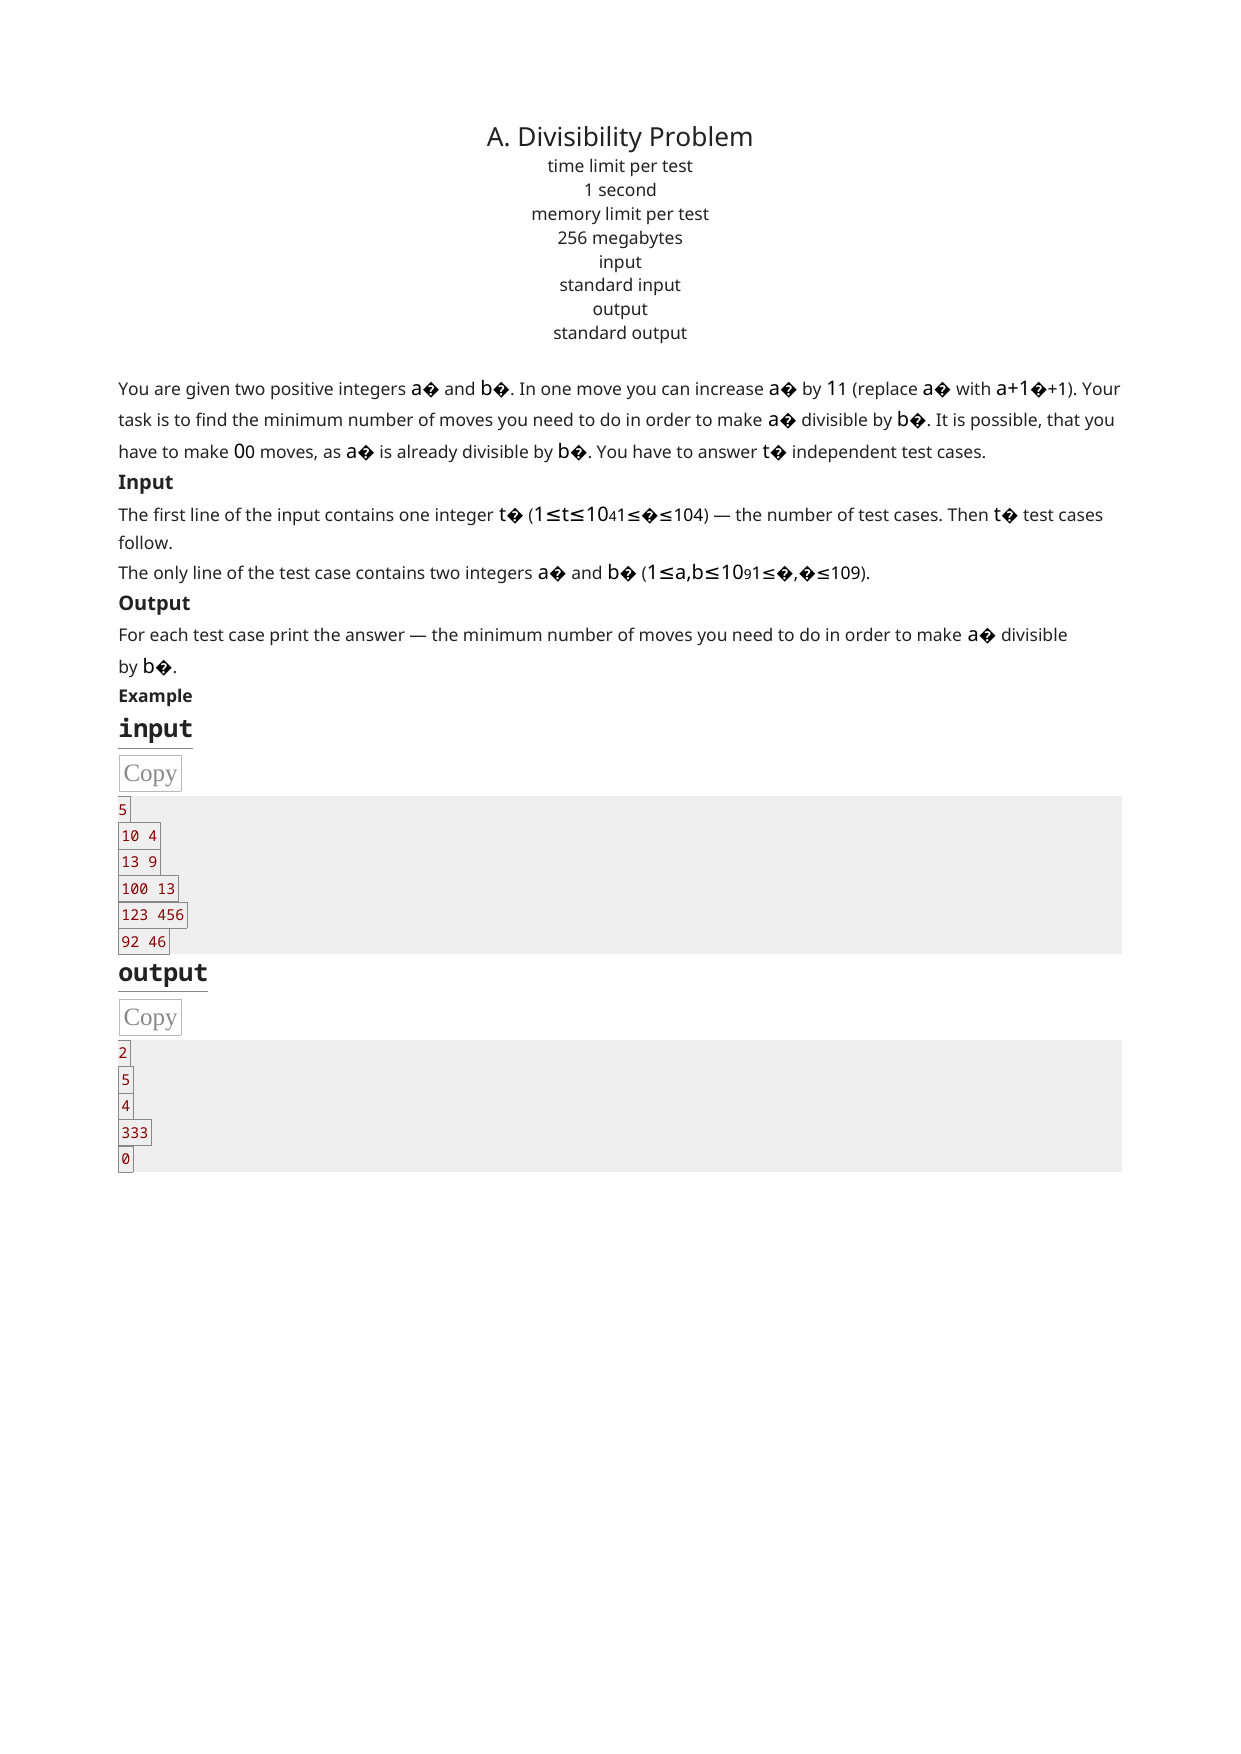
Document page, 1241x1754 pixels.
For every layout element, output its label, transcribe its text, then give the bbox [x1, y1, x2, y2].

text input [118, 249, 1122, 273]
text Input [118, 468, 1122, 496]
text 2 [118, 1041, 130, 1066]
text 5 [118, 797, 130, 822]
text For each test case print the answer — the minimum number of moves you need to do in order to make a� divisible by b�. [118, 621, 1122, 679]
text [131, 796, 1122, 822]
text memory limit per test [118, 202, 1122, 225]
text 92 46 [119, 929, 169, 954]
text A. Divisibility Problem [118, 118, 1122, 154]
text 123 456 [119, 903, 187, 928]
text [179, 875, 1122, 902]
text [170, 928, 1122, 954]
text input [118, 711, 1122, 748]
text 10 4 [119, 823, 160, 849]
text Copy [120, 1000, 181, 1035]
text standard output [118, 321, 1122, 345]
text output [118, 297, 1122, 321]
text 4 [119, 1094, 133, 1119]
text [161, 849, 1122, 875]
text [188, 902, 1122, 928]
text [152, 1119, 1122, 1146]
text 256 megabytes [118, 225, 1122, 249]
text 0 [119, 1147, 133, 1172]
text Output [118, 589, 1122, 616]
text output [118, 954, 1122, 992]
text Copy [120, 756, 181, 791]
text 100 13 [119, 876, 178, 901]
text The only line of the test case contains two integers a� and b� (1≤a,b≤1091≤�,�≤109). [118, 558, 1122, 585]
text time limit per test [118, 154, 1122, 178]
text 5 [119, 1067, 133, 1093]
text [134, 1066, 1122, 1093]
text 1 second [118, 178, 1122, 202]
text [134, 1146, 1122, 1172]
text [161, 822, 1122, 849]
text Example [118, 683, 1122, 707]
text [134, 1093, 1122, 1119]
text [182, 754, 1121, 791]
text [131, 1040, 1122, 1066]
text You are given two positive integers a� and b�. In one move you can increase a� by 11 (replace a� with a+1�+1). Your task is to find the minimum number of moves you need to do in order to make a� divisible by b�. It is possible, that you have to make 00 moves, as a� is already divisible by b�. You have to answer t� independent test cases. [118, 374, 1122, 464]
text 13 9 [119, 850, 160, 875]
text The first line of the input contains one integer t� (1≤t≤1041≤�≤104) — the number of test cases. Then t� test cases follow. [118, 499, 1122, 554]
text [182, 998, 1121, 1035]
text 333 [119, 1120, 151, 1145]
text standard input [118, 273, 1122, 297]
